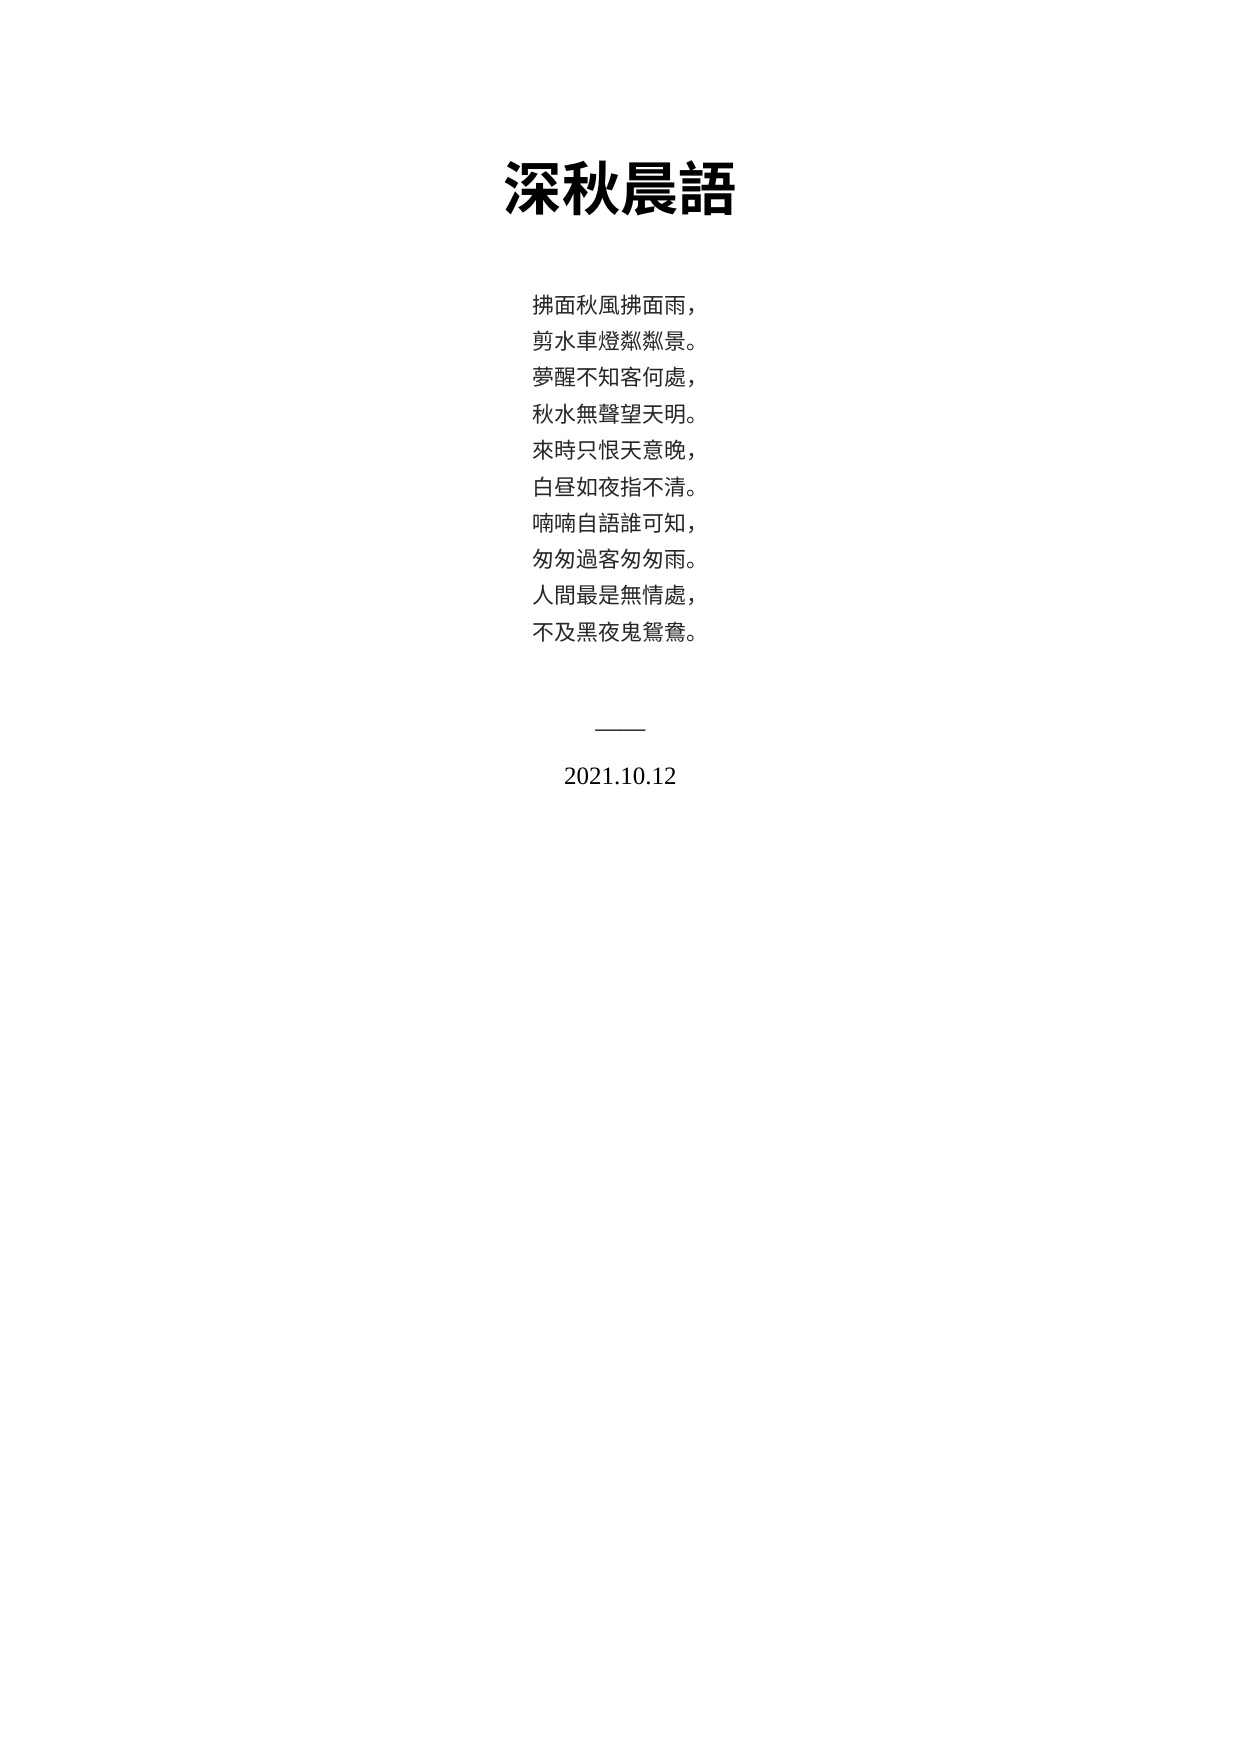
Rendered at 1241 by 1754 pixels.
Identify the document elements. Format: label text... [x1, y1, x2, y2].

text —— [118, 713, 1122, 742]
title 深秋晨語 [118, 143, 1122, 228]
text 2021.10.12 [118, 761, 1122, 790]
text 拂面秋風拂面雨， 剪水車燈粼粼景。 夢醒不知客何處， 秋水無聲望天明。 來時只恨天意晚， 白昼如夜指不清。 喃喃自語誰可知， 匆匆過客匆匆雨。 人間最是無情處， 不及黑夜鬼鴛鴦。 [118, 288, 1122, 647]
